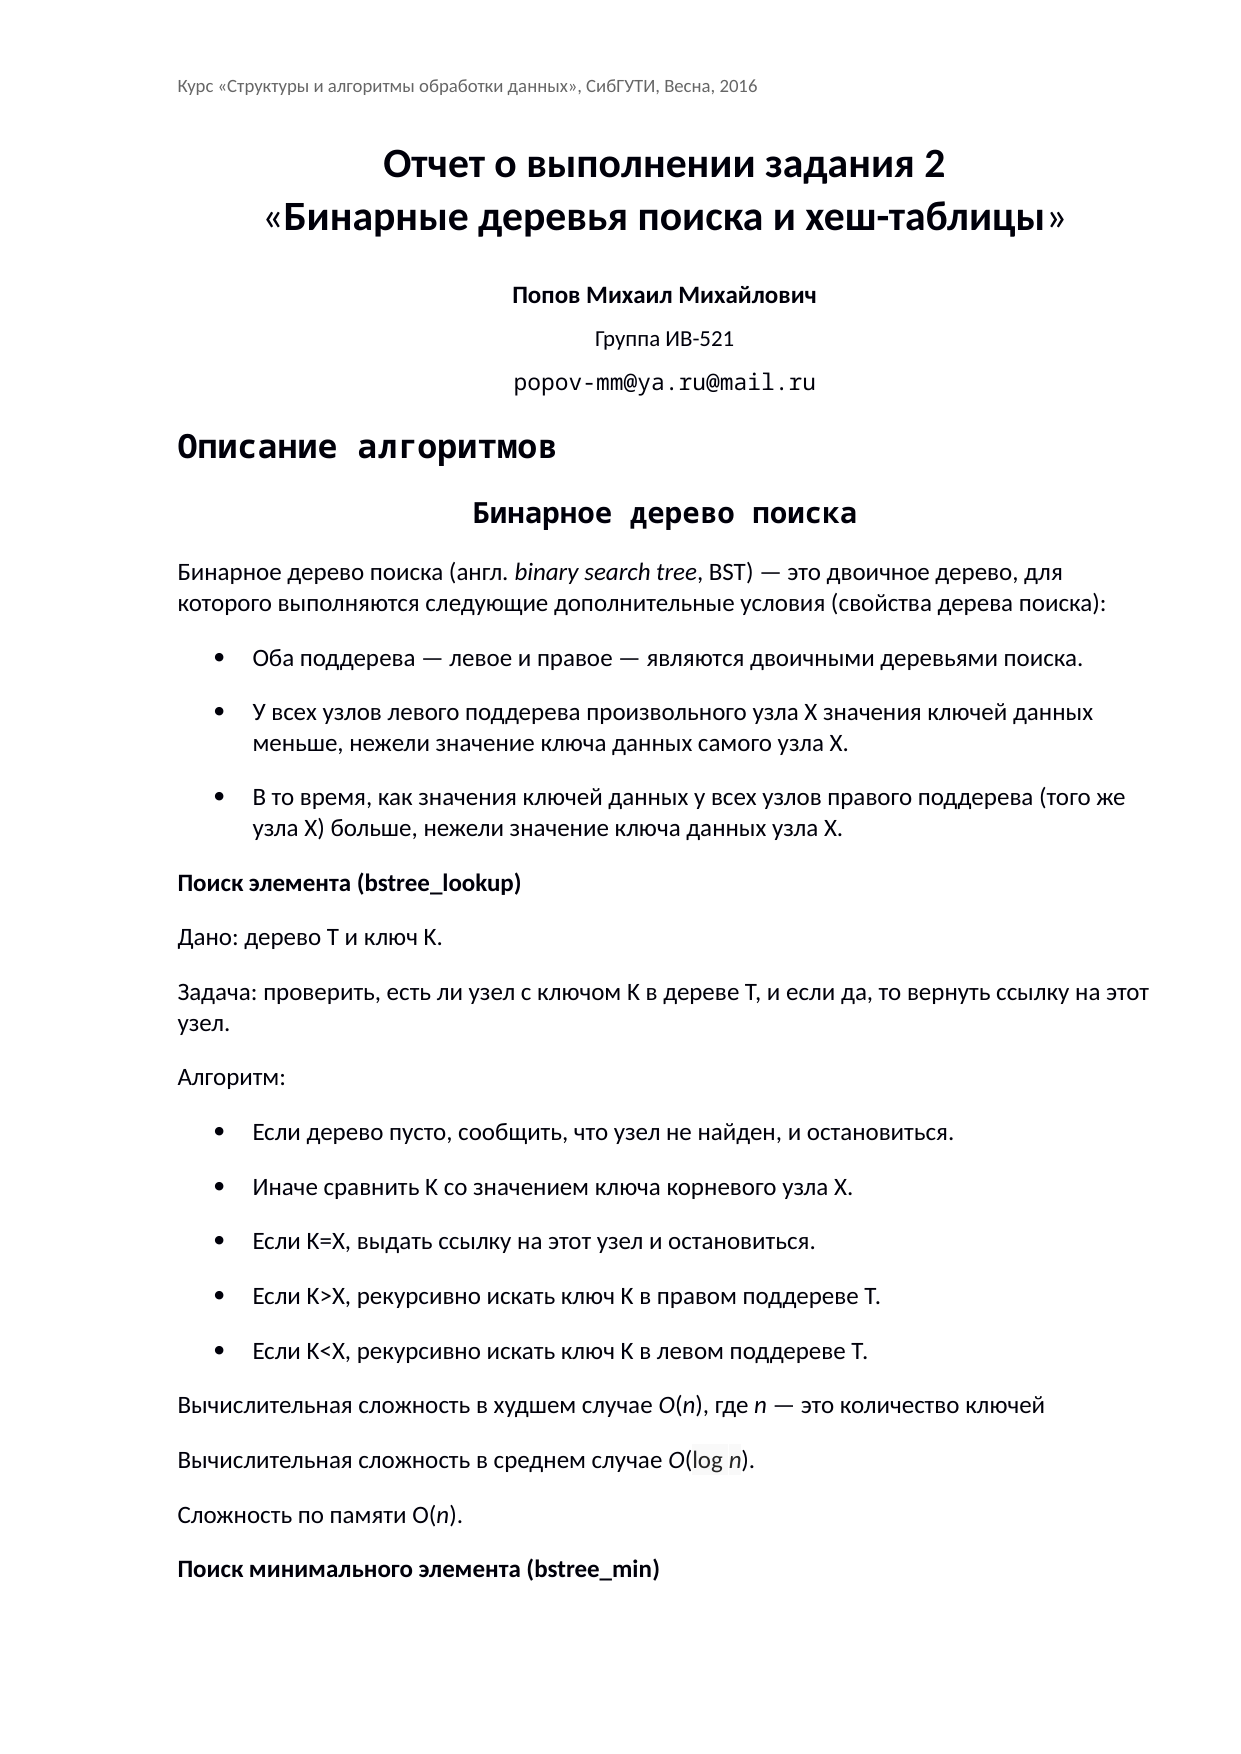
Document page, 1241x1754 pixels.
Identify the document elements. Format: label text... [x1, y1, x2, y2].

text Бинарное дерево поиска (англ. binary search tree, BST) — это двоичное дерево, для которого выполняются следующие дополнительные условия (свойства дерева поиска): [177, 556, 1152, 617]
list У всех узлов левого поддерева произвольного узла X значения ключей данных меньше, нежели значение ключа данных самого узла X. [215, 696, 1152, 757]
text popov-mm@ya.ru@mail.ru [177, 366, 1152, 397]
text Дано: дерево Т и ключ K. [177, 921, 1152, 952]
text Вычислительная сложность в среднем случае O(log n). [177, 1444, 1152, 1475]
title Отчет о выполнении задания 2 «Бинарные деревья поиска и хеш-таблицы» [177, 137, 1152, 241]
list Если K<X, рекурсивно искать ключ K в левом поддереве Т. [215, 1335, 1152, 1365]
text Вычислительная сложность в худшем случае O(n), где n — это количество ключей [177, 1389, 1152, 1420]
text Описание алгоритмов [177, 423, 1152, 468]
text Попов Михаил Михайлович [177, 280, 1152, 310]
list Оба поддерева — левое и правое — являются двоичными деревьями поиска. [215, 642, 1152, 672]
text Группа ИВ-521 [177, 324, 1152, 352]
text Бинарное дерево поиска [177, 493, 1152, 532]
text Алгоритм: [177, 1061, 1152, 1092]
list Если дерево пусто, сообщить, что узел не найден, и остановиться. [215, 1116, 1152, 1147]
text Поиск элемента (bstree_lookup) [177, 867, 1152, 897]
text Поиск минимального элемента (bstree_min) [177, 1553, 1152, 1584]
text Сложность по памяти O(n). [177, 1499, 1152, 1529]
list В то время, как значения ключей данных у всех узлов правого поддерева (того же узла X) больше, нежели значение ключа данных узла X. [215, 782, 1152, 843]
text Задача: проверить, есть ли узел с ключом K в дереве Т, и если да, то вернуть ссылку на этот узел. [177, 976, 1152, 1037]
list Иначе сравнить K со значением ключа корневого узла X. [215, 1171, 1152, 1201]
list Если K=X, выдать ссылку на этот узел и остановиться. [215, 1225, 1152, 1256]
list Если K>X, рекурсивно искать ключ K в правом поддереве Т. [215, 1280, 1152, 1311]
